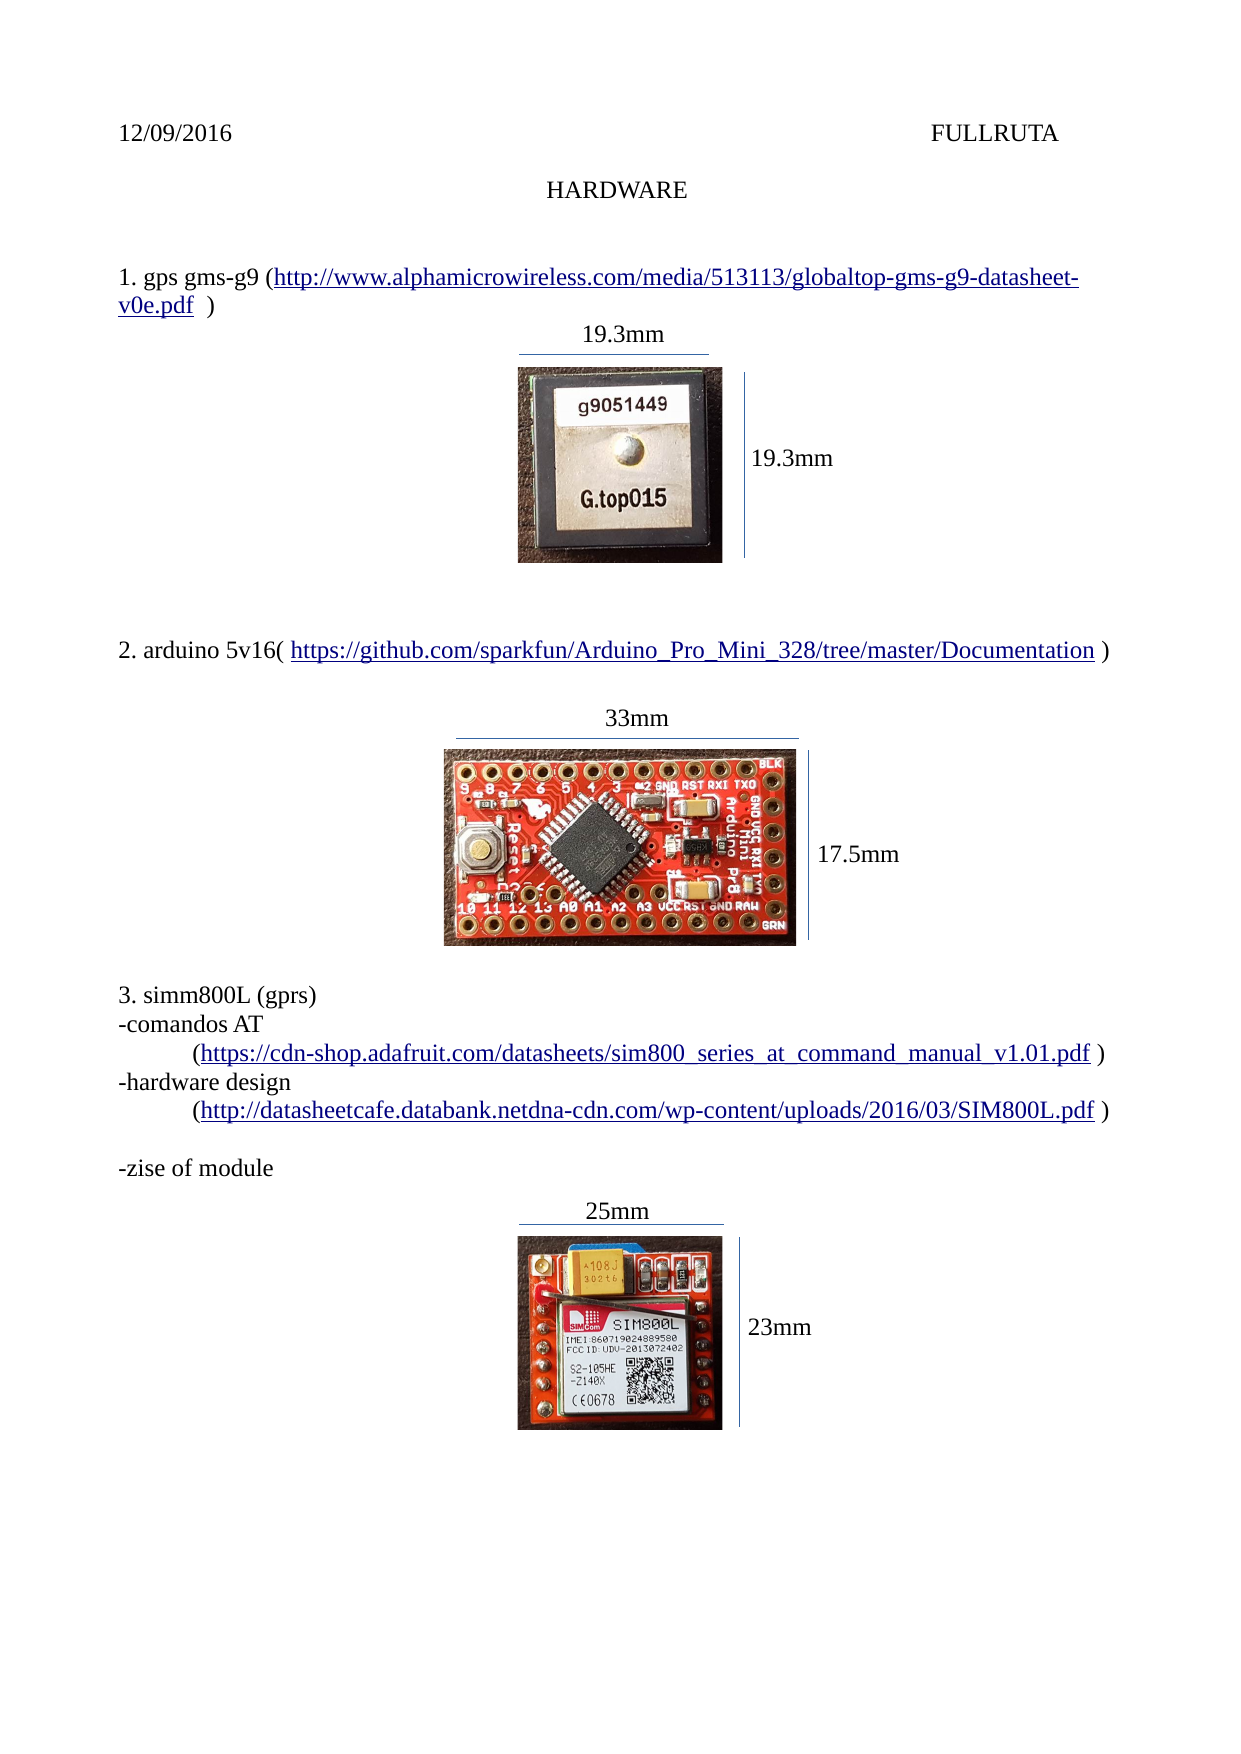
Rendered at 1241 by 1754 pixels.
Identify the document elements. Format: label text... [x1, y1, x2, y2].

text 12/09/2016 FULLRUTA [118, 118, 1122, 147]
text (https://cdn-shop.adafruit.com/datasheets/sim800_series_at_command_manual_v1.01.pdf ) [118, 1038, 1122, 1067]
picture [573, 1236, 687, 1430]
text 3. simm800L (gprs) [118, 981, 1122, 1009]
text -hardware design [118, 1067, 1122, 1096]
text -comandos AT [118, 1009, 1122, 1038]
picture [524, 780, 745, 942]
text (http://datasheetcafe.databank.netdna-cdn.com/wp-content/uploads/2016/03/SIM800L.pdf ) [118, 1096, 1122, 1124]
text 2. arduino 5v16( https://github.com/sparkfun/Arduino_Pro_Mini_328/tree/master/Documentation ) [118, 636, 1122, 664]
text -zise of module [118, 1153, 1122, 1182]
text HARDWARE [118, 176, 1122, 204]
text 1. gps gms-g9 (http://www.alphamicrowireless.com/media/513113/globaltop-gms-g9-datasheet-v0e.pdf ) [118, 262, 1122, 319]
picture [576, 385, 670, 544]
